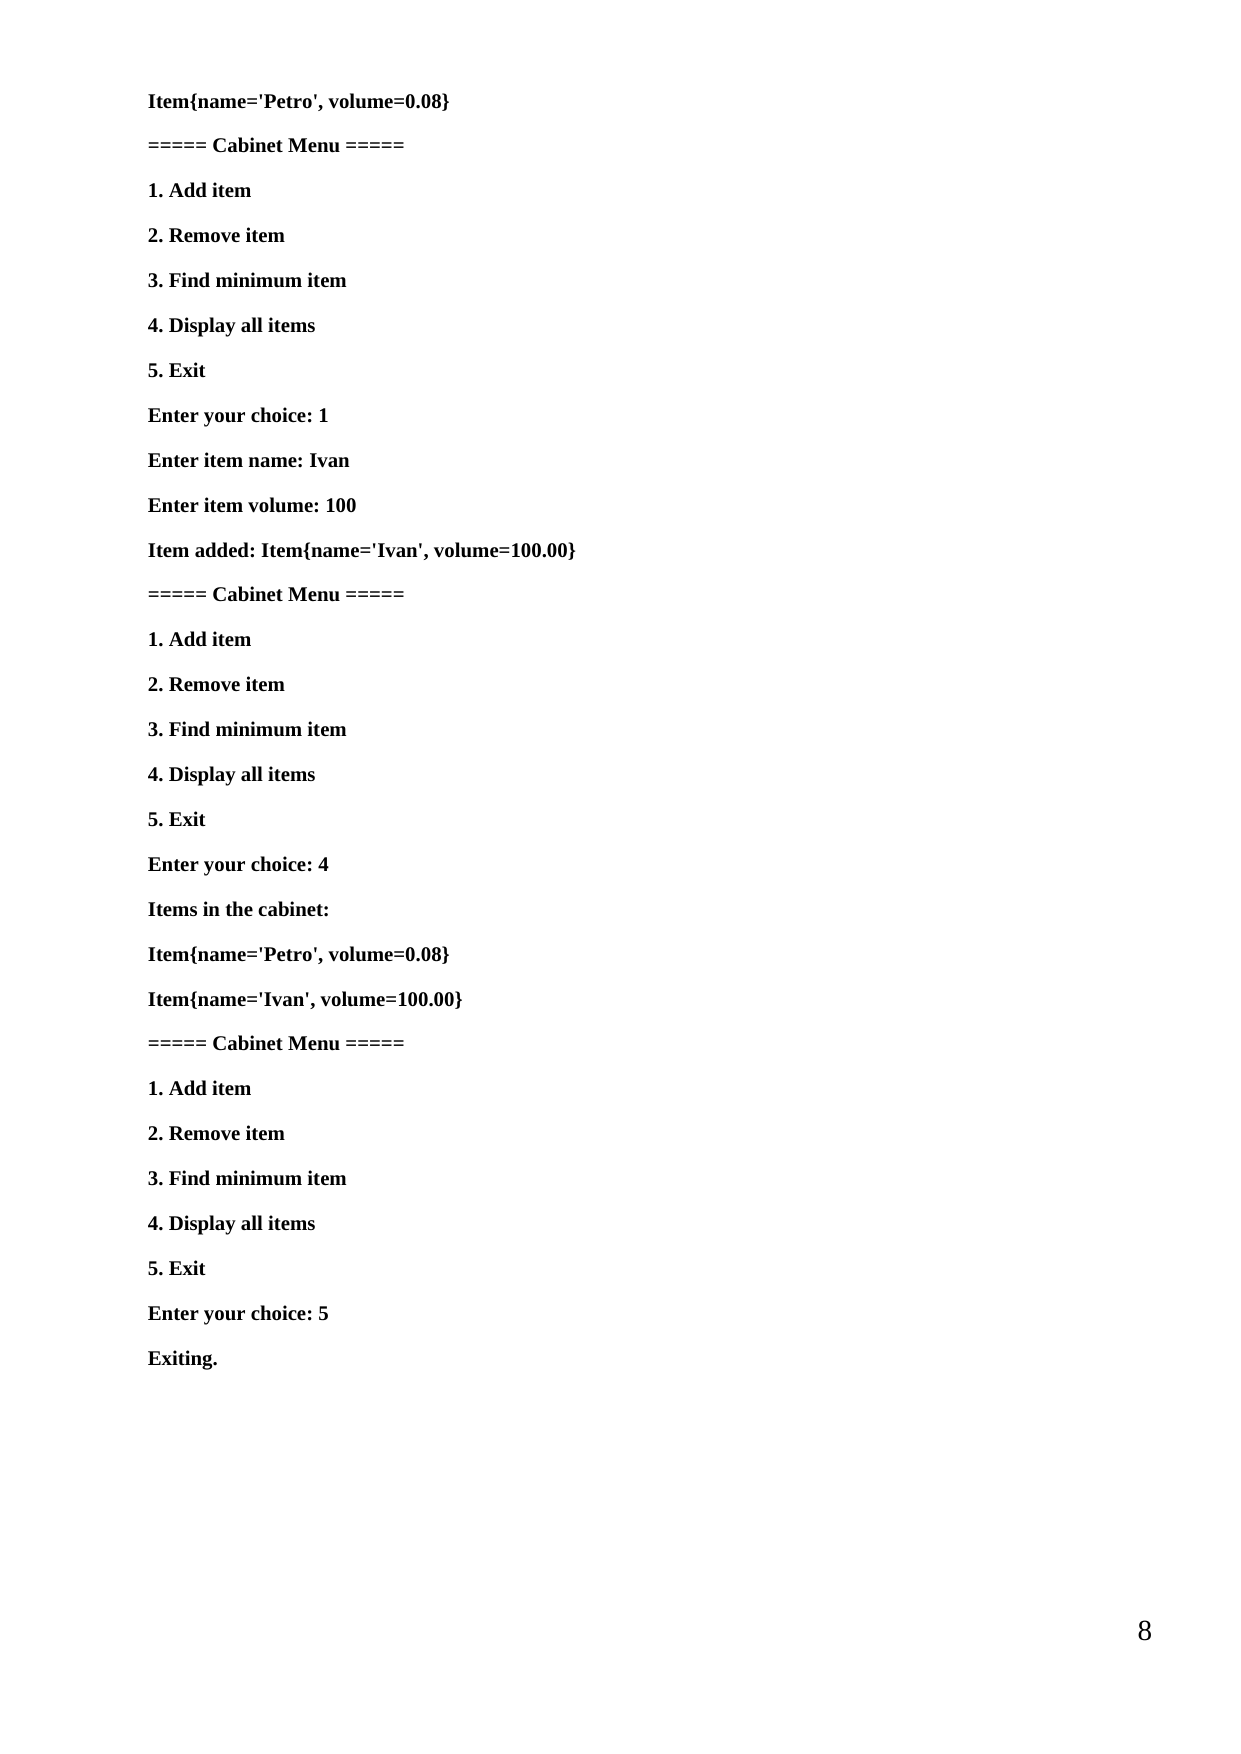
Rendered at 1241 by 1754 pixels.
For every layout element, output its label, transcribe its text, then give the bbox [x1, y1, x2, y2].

text 3. Find minimum item [148, 1166, 1152, 1190]
text ===== Cabinet Menu ===== [148, 1031, 1152, 1055]
text ===== Cabinet Menu ===== [148, 582, 1152, 606]
text 3. Find minimum item [148, 717, 1152, 741]
text 2. Remove item [148, 1121, 1152, 1145]
text Enter item name: Ivan [148, 448, 1152, 472]
text 1. Add item [148, 627, 1152, 651]
text 2. Remove item [148, 223, 1152, 247]
text Enter your choice: 5 [148, 1301, 1152, 1325]
text Item{name='Petro', volume=0.08} [148, 88, 1152, 113]
text Item{name='Ivan', volume=100.00} [148, 986, 1152, 1011]
text Enter your choice: 1 [148, 403, 1152, 427]
text Enter your choice: 4 [148, 852, 1152, 876]
text Exiting. [148, 1346, 1152, 1370]
text 5. Exit [148, 807, 1152, 831]
text 1. Add item [148, 178, 1152, 202]
text Items in the cabinet: [148, 897, 1152, 921]
text ===== Cabinet Menu ===== [148, 133, 1152, 157]
text 4. Display all items [148, 313, 1152, 337]
text 4. Display all items [148, 1211, 1152, 1235]
text 5. Exit [148, 1256, 1152, 1280]
text 4. Display all items [148, 762, 1152, 786]
text Enter item volume: 100 [148, 493, 1152, 517]
text 2. Remove item [148, 672, 1152, 696]
text 1. Add item [148, 1076, 1152, 1100]
text 5. Exit [148, 358, 1152, 382]
text Item{name='Petro', volume=0.08} [148, 942, 1152, 966]
text Item added: Item{name='Ivan', volume=100.00} [148, 537, 1152, 562]
text 3. Find minimum item [148, 268, 1152, 292]
